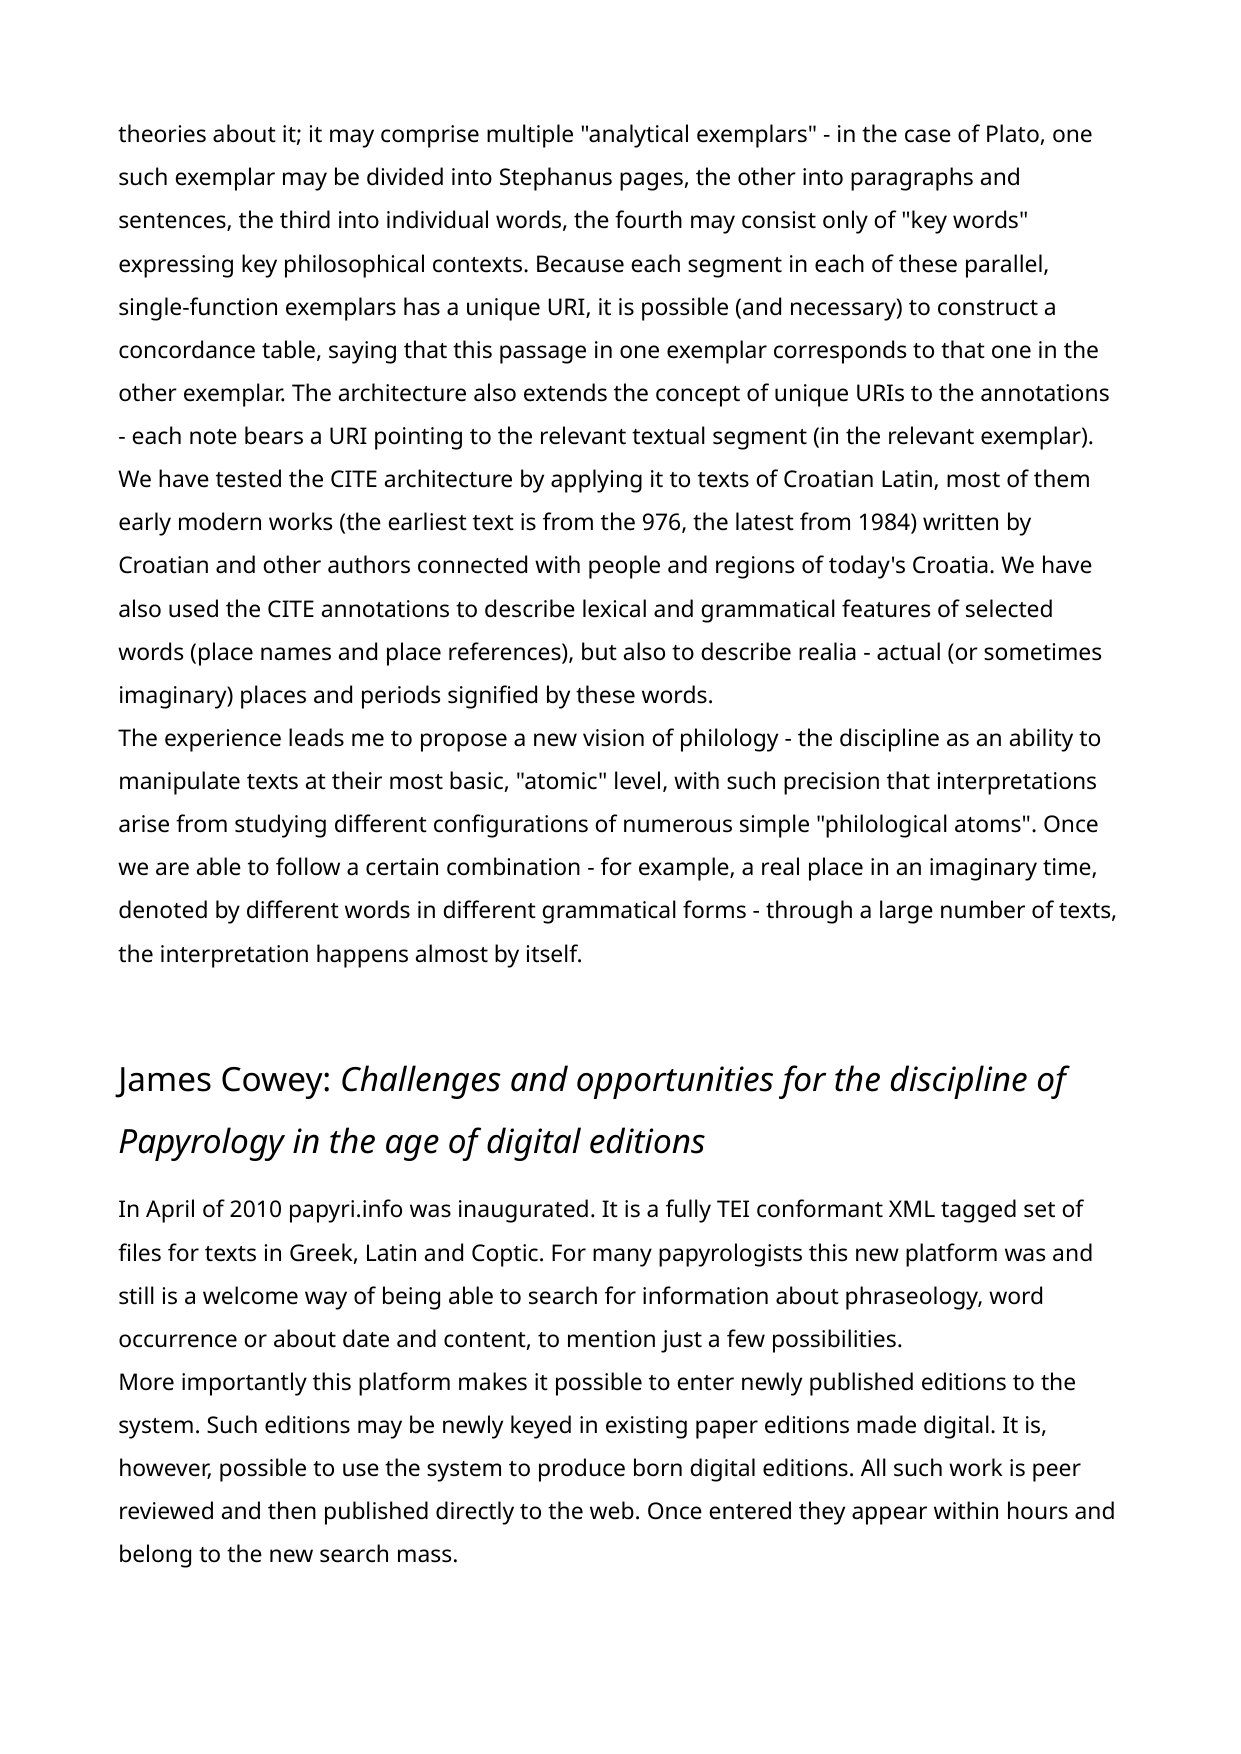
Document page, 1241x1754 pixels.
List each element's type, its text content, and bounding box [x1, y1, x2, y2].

text We have tested the CITE architecture by applying it to texts of Croatian Latin, most of them early modern works (the earliest text is from the 976, the latest from 1984) written by Croatian and other authors connected with people and regions of today's Croatia. We have also used the CITE annotations to describe lexical and grammatical features of selected words (place names and place references), but also to describe realia - actual (or sometimes imaginary) places and periods signified by these words. [118, 463, 1122, 710]
text theories about it; it may comprise multiple "analytical exemplars" - in the case of Plato, one such exemplar may be divided into Stephanus pages, the other into paragraphs and sentences, the third into individual words, the fourth may consist only of "key words" expressing key philosophical contexts. Because each segment in each of these parallel, single-function exemplars has a unique URI, it is possible (and necessary) to construct a concordance table, saying that this passage in one exemplar corresponds to that one in the other exemplar. The architecture also extends the concept of unique URIs to the annotations - each note bears a URI pointing to the relevant textual segment (in the relevant exemplar). [118, 118, 1122, 451]
text More importantly this platform makes it possible to enter newly published editions to the system. Such editions may be newly keyed in existing paper editions made digital. It is, however, possible to use the system to produce born digital editions. All such work is peer reviewed and then published directly to the web. Once entered they appear within hours and belong to the new search mass. [118, 1366, 1122, 1569]
text The experience leads me to propose a new vision of philology - the discipline as an ability to manipulate texts at their most basic, "atomic" level, with such precision that interpretations arise from studying different configurations of numerous simple "philological atoms". Once we are able to follow a certain combination - for example, a real place in an imaginary time, denoted by different words in different grammatical forms - through a large number of texts, the interpretation happens almost by itself. [118, 722, 1122, 969]
text In April of 2010 papyri.info was inaugurated. It is a fully TEI conformant XML tagged set of files for texts in Greek, Latin and Coptic. For many papyrologists this new platform was and still is a welcome way of being able to search for information about phraseology, word occurrence or about date and content, to mention just a few possibilities. [118, 1193, 1122, 1354]
subtitle James Cowey: Challenges and opportunities for the discipline of Papyrology in the age of digital editions [118, 1056, 1122, 1164]
